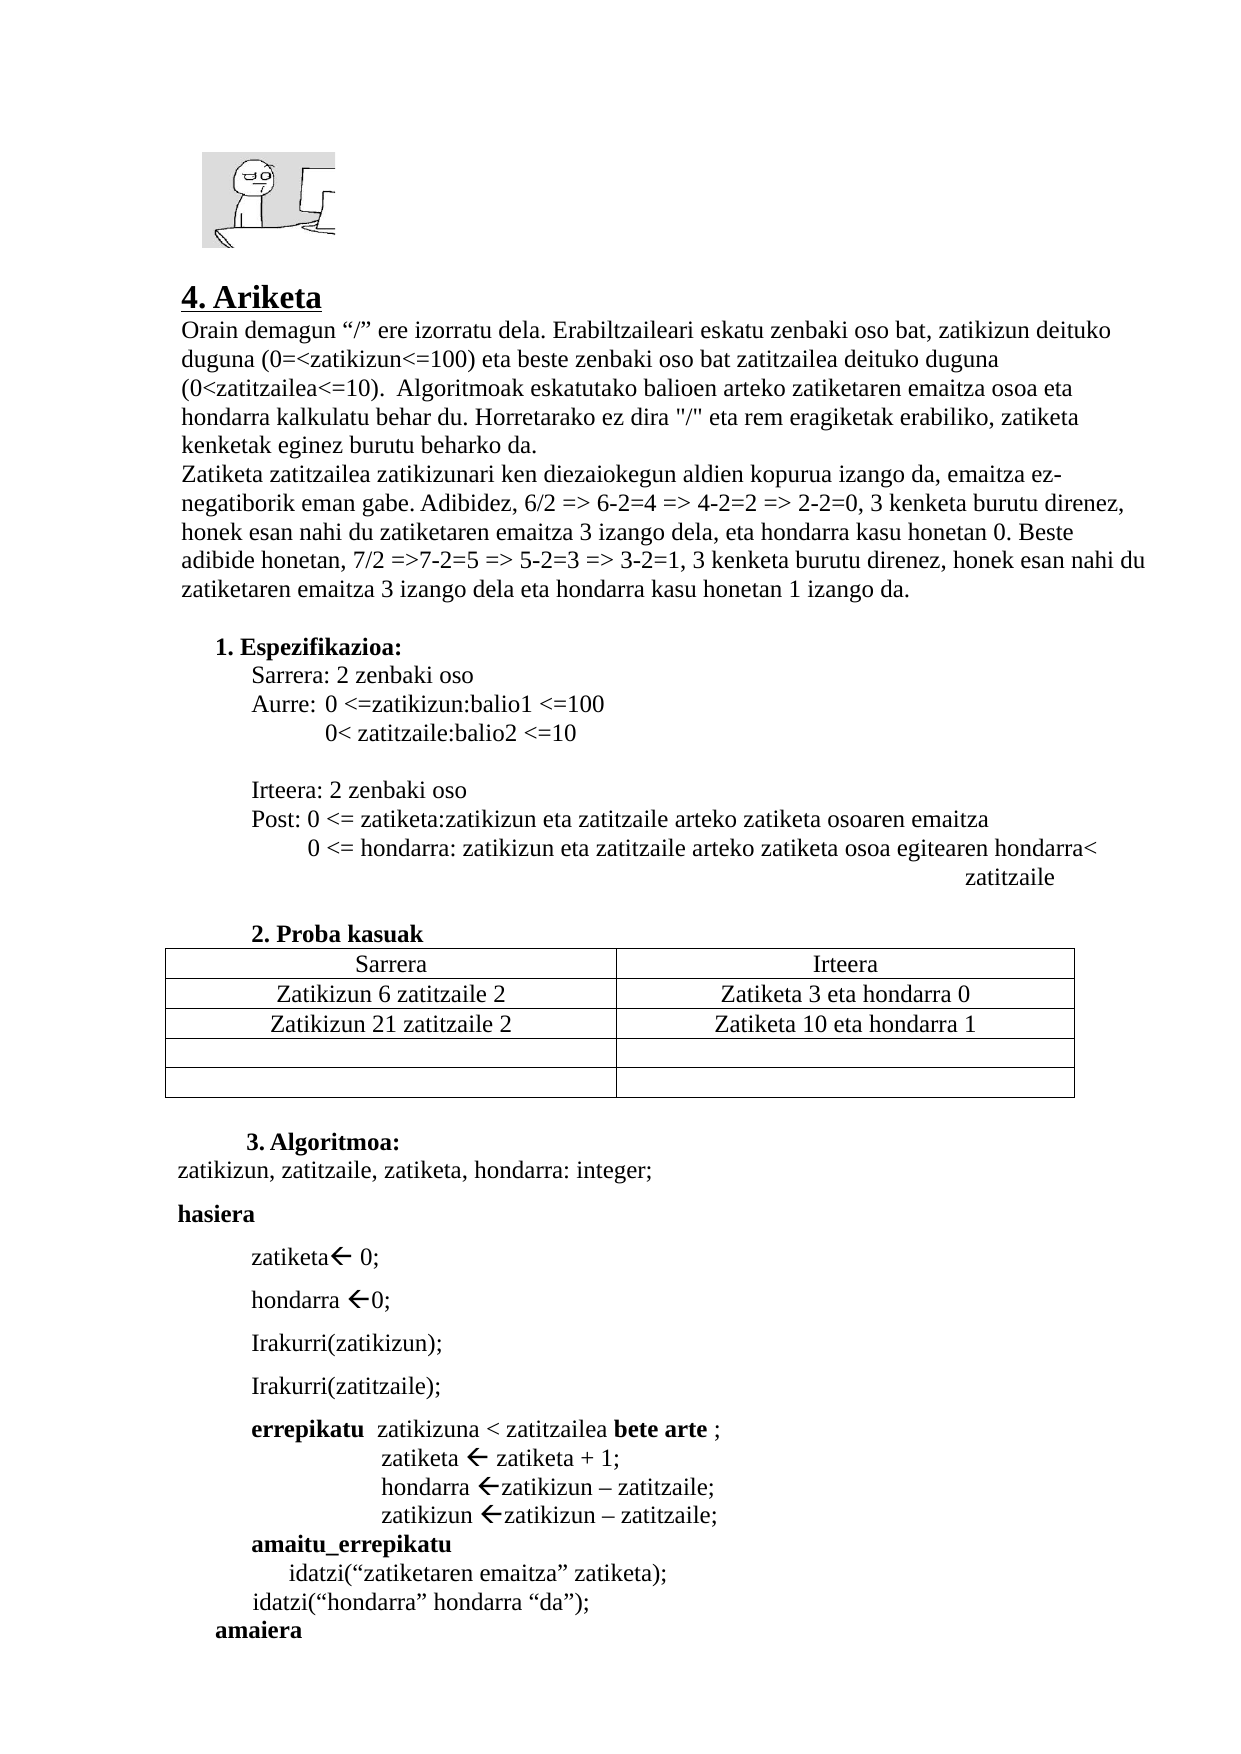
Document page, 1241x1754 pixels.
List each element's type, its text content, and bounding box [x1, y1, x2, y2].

text Orain demagun “/” ere izorratu dela. Erabiltzaileari eskatu zenbaki oso bat, zatikizun deituko duguna (0=<zatikizun<=100) eta beste zenbaki oso bat zatitzailea deituko duguna (0<zatitzailea<=10). Algoritmoak eskatutako balioen arteko zatiketaren emaitza osoa eta hondarra kalkulatu behar du. Horretarako ez dira "/" eta rem eragiketak erabiliko, zatiketa kenketak eginez burutu beharko da. [181, 316, 1152, 459]
text hondarra 0; [177, 1285, 1152, 1314]
text errepikatu zatikizuna < zatitzailea bete arte ; [177, 1414, 1152, 1443]
text Post: 0 <= zatiketa:zatikizun eta zatitzaile arteko zatiketa osoaren emaitza [251, 804, 1152, 833]
text Irteera: 2 zenbaki oso [177, 776, 1152, 804]
text zatikizun, zatitzaile, zatiketa, hondarra: integer; [177, 1156, 1152, 1184]
table_cell [617, 1039, 1074, 1067]
text idatzi(“hondarra” hondarra “da”); [215, 1587, 1152, 1616]
text hondarra zatikizun – zatitzaile; [177, 1472, 1152, 1501]
text Aurre: 0 <=zatikizun:balio1 <=100 [177, 689, 1152, 718]
table_header Irteera [617, 949, 1074, 978]
table_cell Zatiketa 3 eta hondarra 0 [617, 979, 1074, 1008]
text 3. Algoritmoa: [177, 1127, 1152, 1156]
text zatiketa 0; [177, 1242, 1152, 1271]
text zatiketa  zatiketa + 1; [177, 1443, 1152, 1472]
table_header Sarrera [166, 949, 616, 978]
text Irakurri(zatikizun); [177, 1328, 1152, 1357]
table_cell Zatiketa 10 eta hondarra 1 [617, 1009, 1074, 1037]
text Sarrera: 2 zenbaki oso [177, 661, 1152, 689]
table_cell Zatikizun 6 zatitzaile 2 [166, 979, 616, 1008]
table_cell [166, 1068, 616, 1097]
table_cell Zatikizun 21 zatitzaile 2 [166, 1009, 616, 1037]
text idatzi(“zatiketaren emaitza” zatiketa); [215, 1558, 1152, 1587]
text 2. Proba kasuak [177, 919, 1152, 948]
text zatikizun zatikizun – zatitzaile; [177, 1501, 1152, 1529]
text zatitzaile [177, 862, 1152, 891]
text Zatiketa zatitzailea zatikizunari ken diezaiokegun aldien kopurua izango da, emaitza ez-negatiborik eman gabe. Adibidez, 6/2 => 6-2=4 => 4-2=2 => 2-2=0, 3 kenketa burutu direnez, honek esan nahi du zatiketaren emaitza 3 izango dela, eta hondarra kasu honetan 0. Beste adibide honetan, 7/2 =>7-2=5 => 5-2=3 => 3-2=1, 3 kenketa burutu direnez, honek esan nahi du zatiketaren emaitza 3 izango dela eta hondarra kasu honetan 1 izango da. [181, 459, 1152, 603]
table_cell [166, 1039, 616, 1067]
text 4. Ariketa [181, 277, 1152, 316]
text 1. Espezifikazioa: [177, 632, 1152, 661]
text Irakurri(zatitzaile); [177, 1371, 1152, 1400]
text 0 <= hondarra: zatikizun eta zatitzaile arteko zatiketa osoa egitearen hondarra< [177, 833, 1152, 862]
text amaiera [215, 1616, 1152, 1644]
text amaitu_errepikatu [177, 1529, 1152, 1558]
text hasiera [177, 1199, 1152, 1227]
table_cell [617, 1068, 1074, 1097]
text 0< zatitzaile:balio2 <=10 [177, 718, 1152, 747]
